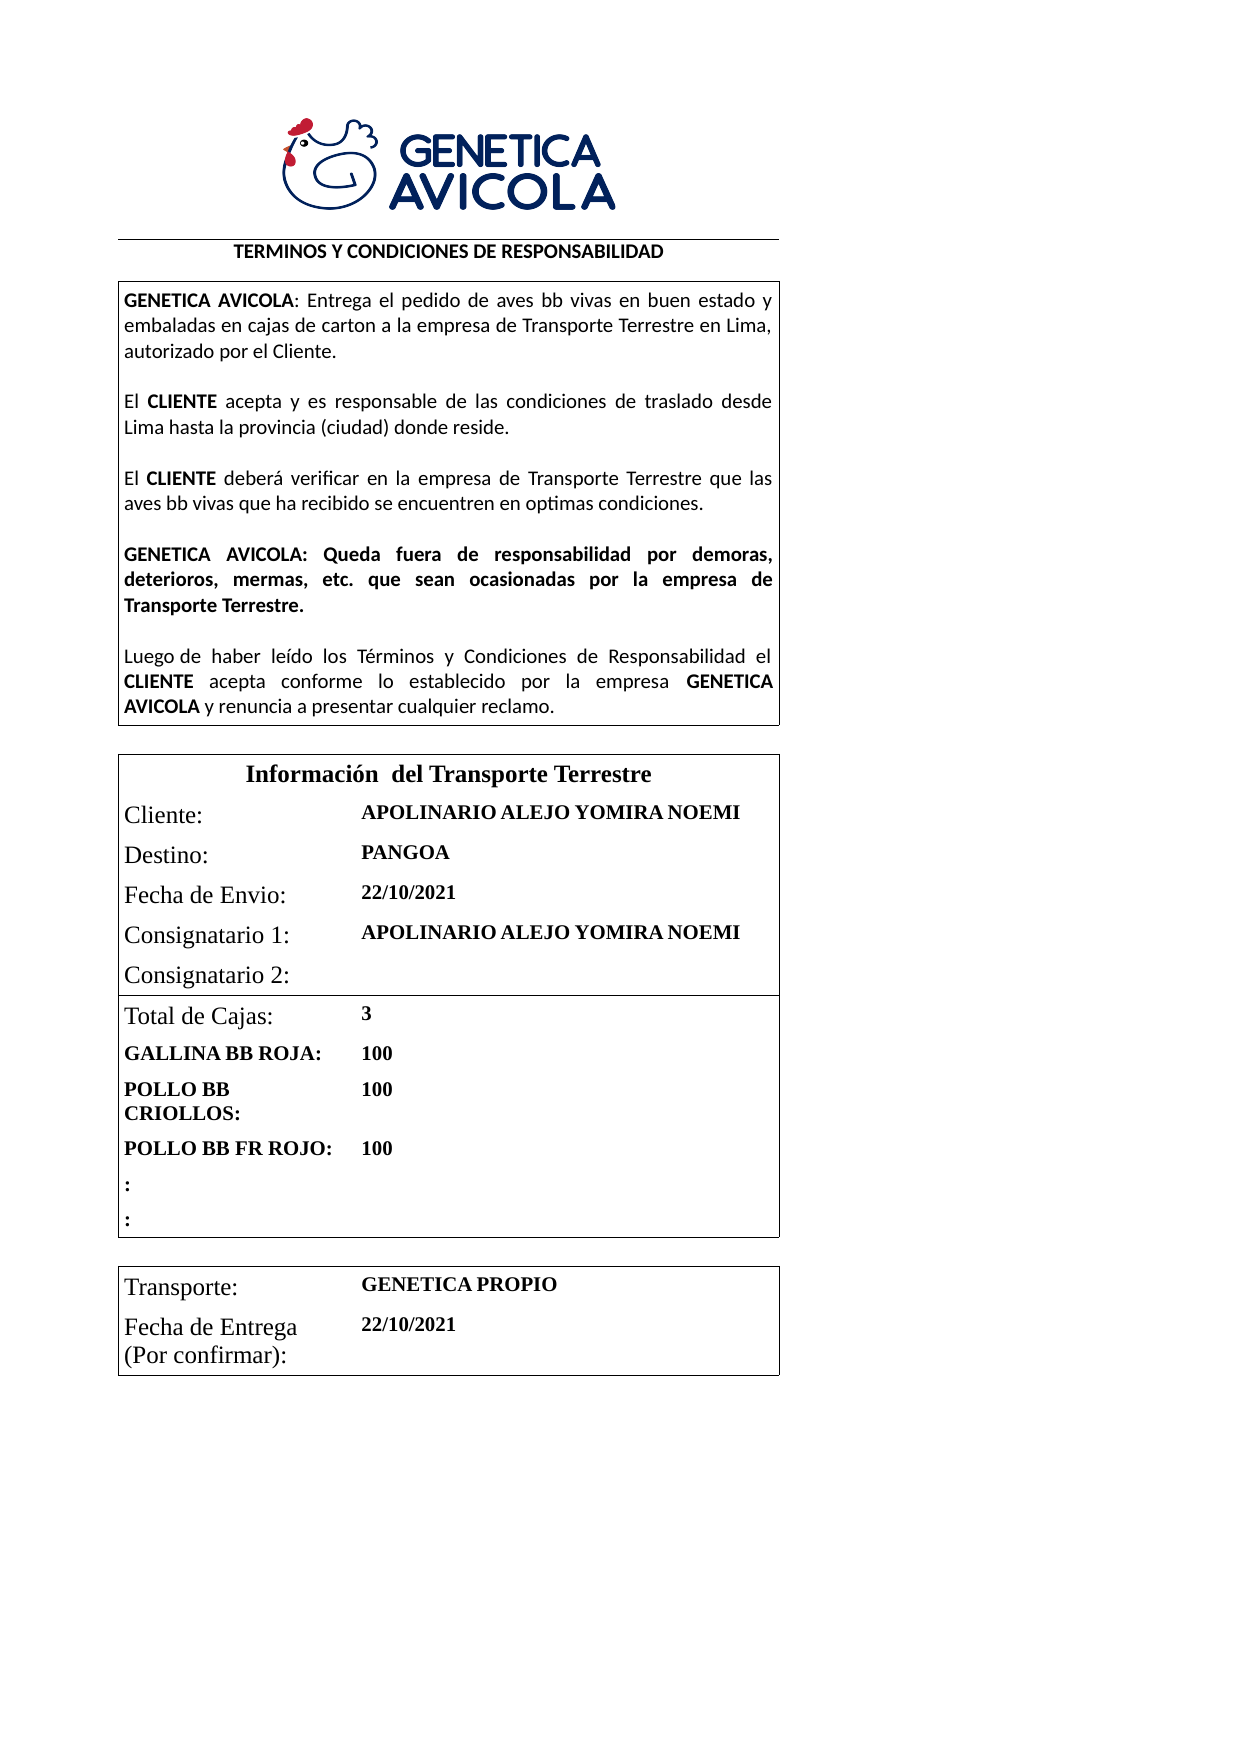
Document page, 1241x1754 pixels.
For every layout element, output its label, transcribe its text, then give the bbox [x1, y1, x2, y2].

table_cell GALLINA BB ROJA: [119, 1035, 356, 1071]
table_cell [118, 1238, 356, 1266]
table_cell Consignatario 1: [119, 915, 356, 955]
table_header TERMINOS Y CONDICIONES DE RESPONSABILIDAD [118, 240, 779, 281]
table_cell APOLINARIO ALEJO YOMIRA NOEMI [356, 915, 779, 955]
table_cell Transporte: [119, 1267, 356, 1306]
table_cell [356, 955, 779, 995]
table_cell Cliente: [119, 794, 356, 834]
table_cell Fecha de Envio: [119, 874, 356, 914]
table_cell GENETICA AVICOLA: Entrega el pedido de aves bb vivas en buen estado y embaladas en cajas de carton a la empresa de Transporte Terrestre en Lima, autorizado por el Cliente. El CLIENTE acepta y es responsable de las condiciones de traslado desde Lima hasta la provincia (ciudad) donde reside. El CLIENTE deberá verificar en la empresa de Transporte Terrestre que las aves bb vivas que ha recibido se encuentren en optimas condiciones. GENETICA AVICOLA: Queda fuera de responsabilidad por demoras, deterioros, mermas, etc. que sean ocasionadas por la empresa de Transporte Terrestre. Luego de haber leído los Términos y Condiciones de Responsabilidad el CLIENTE acepta conforme lo establecido por la empresa GENETICA AVICOLA y renuncia a presentar cualquier reclamo. [119, 282, 779, 725]
table_cell : [119, 1166, 356, 1201]
table_cell GENETICA PROPIO [356, 1267, 779, 1306]
table_cell [356, 1166, 779, 1201]
table_cell 3 [356, 996, 779, 1035]
table_cell APOLINARIO ALEJO YOMIRA NOEMI [356, 794, 779, 834]
table_cell 100 [356, 1035, 779, 1071]
table_cell [356, 1201, 779, 1237]
table_cell 22/10/2021 [356, 1306, 779, 1375]
table_cell Destino: [119, 834, 356, 874]
table_cell Fecha de Entrega (Por confirmar): [119, 1306, 356, 1375]
table_cell [356, 1238, 779, 1266]
table_header Información del Transporte Terrestre [119, 755, 779, 794]
table_cell 100 [356, 1071, 779, 1130]
table_cell POLLO BB FR ROJO: [119, 1130, 356, 1166]
table_cell : [119, 1201, 356, 1237]
table_cell POLLO BB CRIOLLOS: [119, 1071, 356, 1130]
picture [282, 118, 616, 210]
table_cell 22/10/2021 [356, 874, 779, 914]
table_cell Total de Cajas: [119, 996, 356, 1035]
table_cell 100 [356, 1130, 779, 1166]
table_cell PANGOA [356, 834, 779, 874]
table_cell Consignatario 2: [119, 955, 356, 995]
